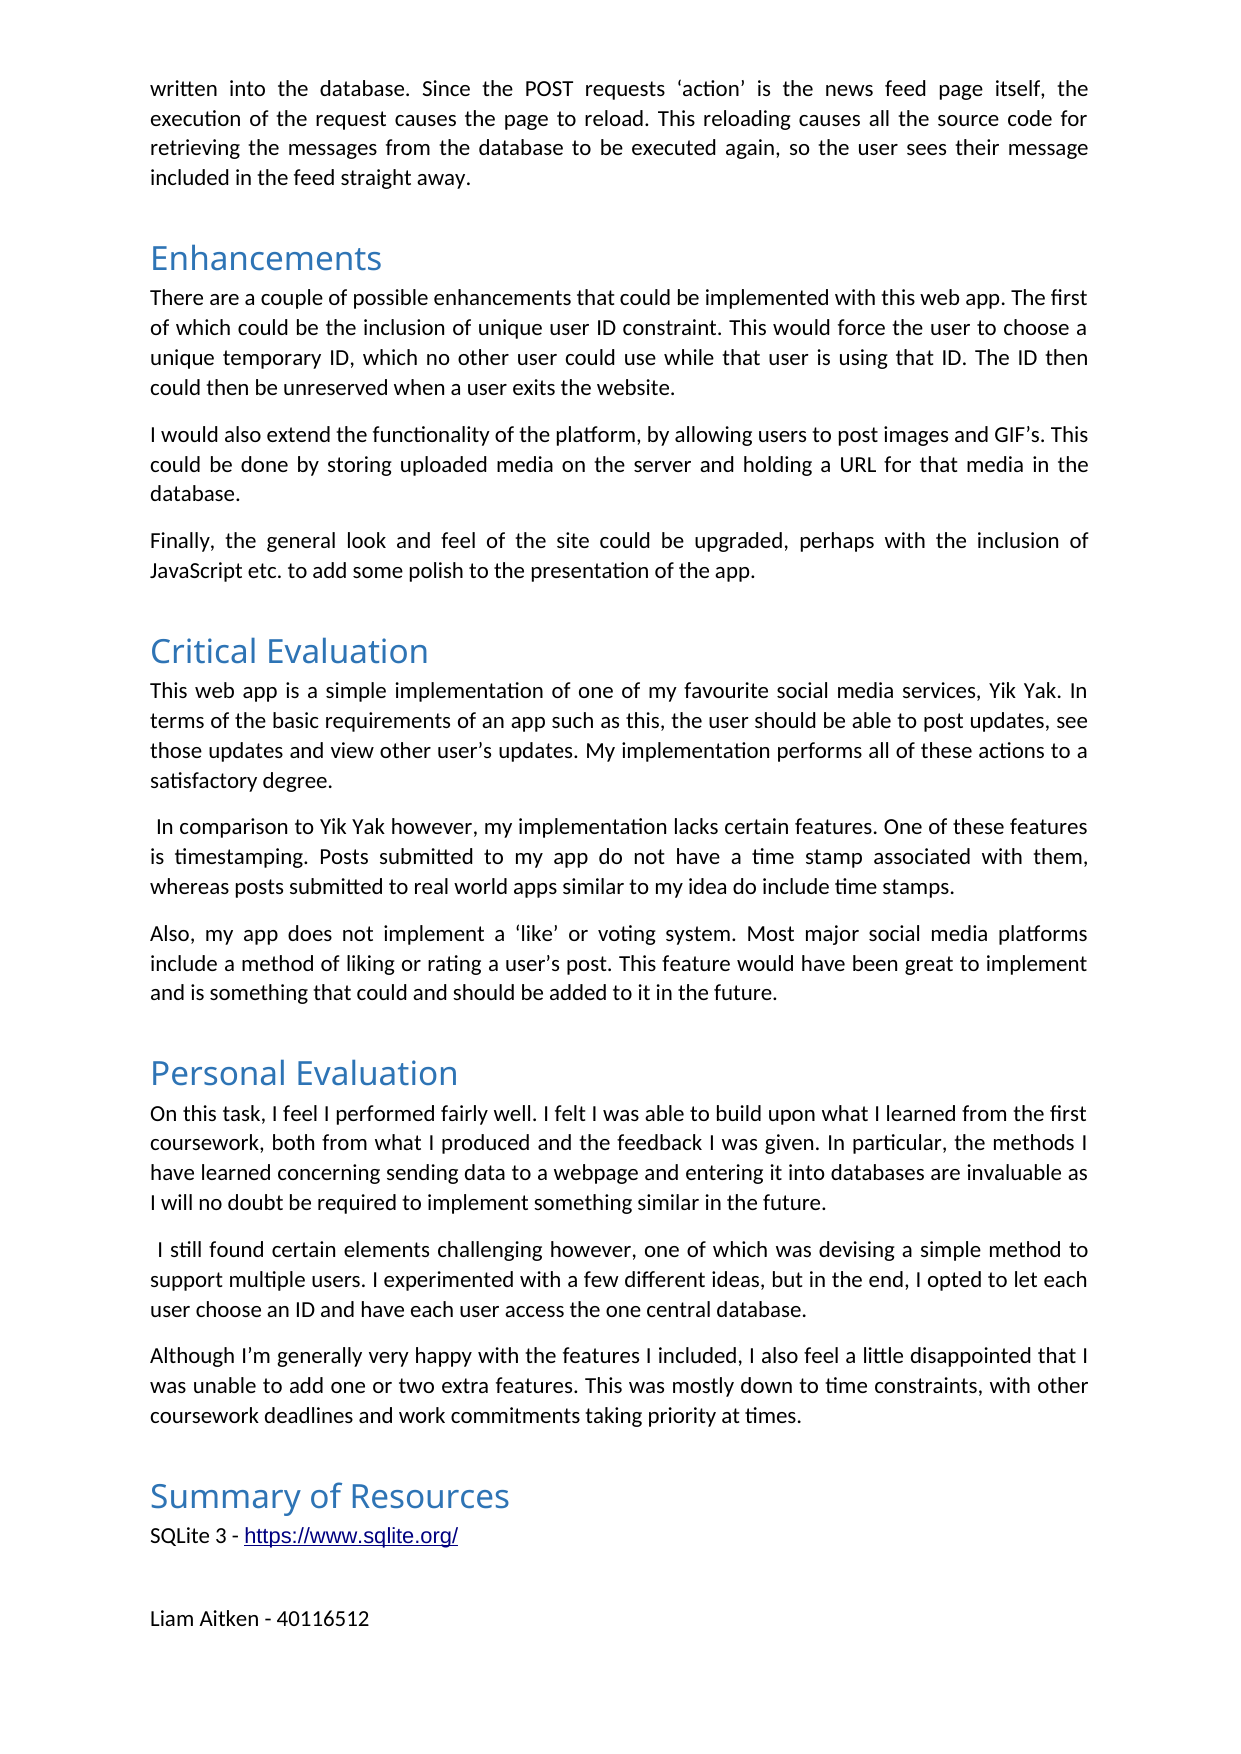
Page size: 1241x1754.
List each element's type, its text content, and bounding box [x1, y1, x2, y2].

text There are a couple of possible enhancements that could be implemented with this web app. The first of which could be the inclusion of unique user ID constraint. This would force the user to choose a unique temporary ID, which no other user could use while that user is using that ID. The ID then could then be unreserved when a user exits the website. [150, 283, 1090, 401]
text Although I’m generally very happy with the features I included, I also feel a little disappointed that I was unable to add one or two extra features. This was mostly down to time constraints, with other coursework deadlines and work commitments taking priority at times. [150, 1341, 1090, 1429]
subtitle Personal Evaluation [150, 1050, 1090, 1096]
subtitle Enhancements [150, 235, 1090, 280]
text Finally, the general look and feel of the site could be upgraded, perhaps with the inclusion of JavaScript etc. to add some polish to the presentation of the app. [150, 526, 1090, 584]
text In comparison to Yik Yak however, my implementation lacks certain features. One of these features is timestamping. Posts submitted to my app do not have a time stamp associated with them, whereas posts submitted to real world apps similar to my idea do include time stamps. [150, 812, 1090, 900]
subtitle Summary of Resources [150, 1473, 1090, 1518]
text I would also extend the functionality of the platform, by allowing users to post images and GIF’s. This could be done by storing uploaded media on the server and holding a URL for that media in the database. [150, 420, 1090, 508]
text SQLite 3 - https://www.sqlite.org/ [150, 1521, 1090, 1549]
subtitle Critical Evaluation [150, 628, 1090, 673]
text On this task, I feel I performed fairly well. I felt I was able to build upon what I learned from the first coursework, both from what I produced and the feedback I was given. In particular, the methods I have learned concerning sending data to a webpage and entering it into databases are invaluable as I will no doubt be required to implement something similar in the future. [150, 1099, 1090, 1216]
text Also, my app does not implement a ‘like’ or voting system. Most major social media platforms include a method of liking or rating a user’s post. This feature would have been great to implement and is something that could and should be added to it in the future. [150, 919, 1090, 1007]
text This web app is a simple implementation of one of my favourite social media services, Yik Yak. In terms of the basic requirements of an app such as this, the user should be able to post updates, see those updates and view other user’s updates. My implementation performs all of these actions to a satisfactory degree. [150, 676, 1090, 794]
text written into the database. Since the POST requests ‘action’ is the news feed page itself, the execution of the request causes the page to reload. This reloading causes all the source code for retrieving the messages from the database to be executed again, so the user sees their message included in the feed straight away. [150, 74, 1090, 191]
text I still found certain elements challenging however, one of which was devising a simple method to support multiple users. I experimented with a few different ideas, but in the end, I opted to let each user choose an ID and have each user access the one central database. [150, 1235, 1090, 1323]
